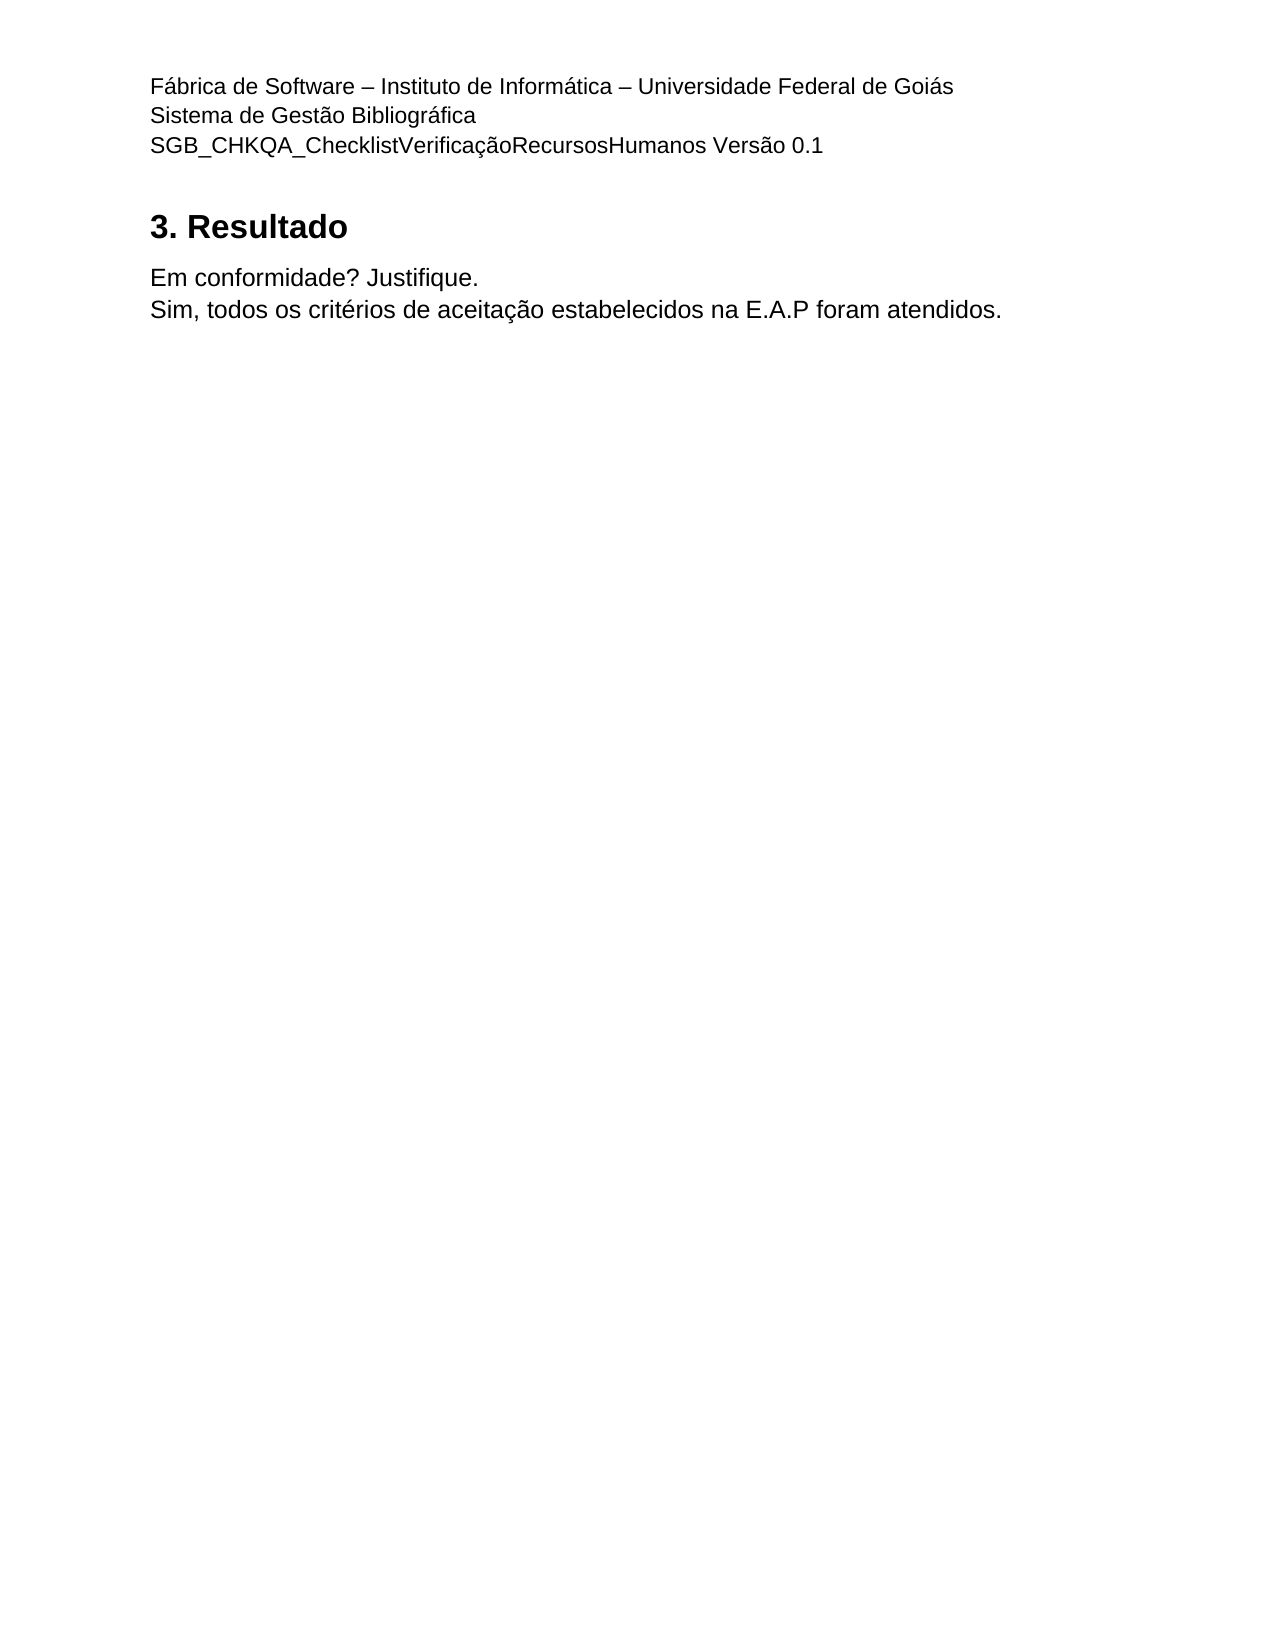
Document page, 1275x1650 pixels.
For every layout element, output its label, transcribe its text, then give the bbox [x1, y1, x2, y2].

subtitle 3. Resultado [150, 208, 1125, 245]
text Sim, todos os critérios de aceitação estabelecidos na E.A.P foram atendidos. [150, 296, 1125, 323]
text Em conformidade? Justifique. [150, 263, 1125, 291]
